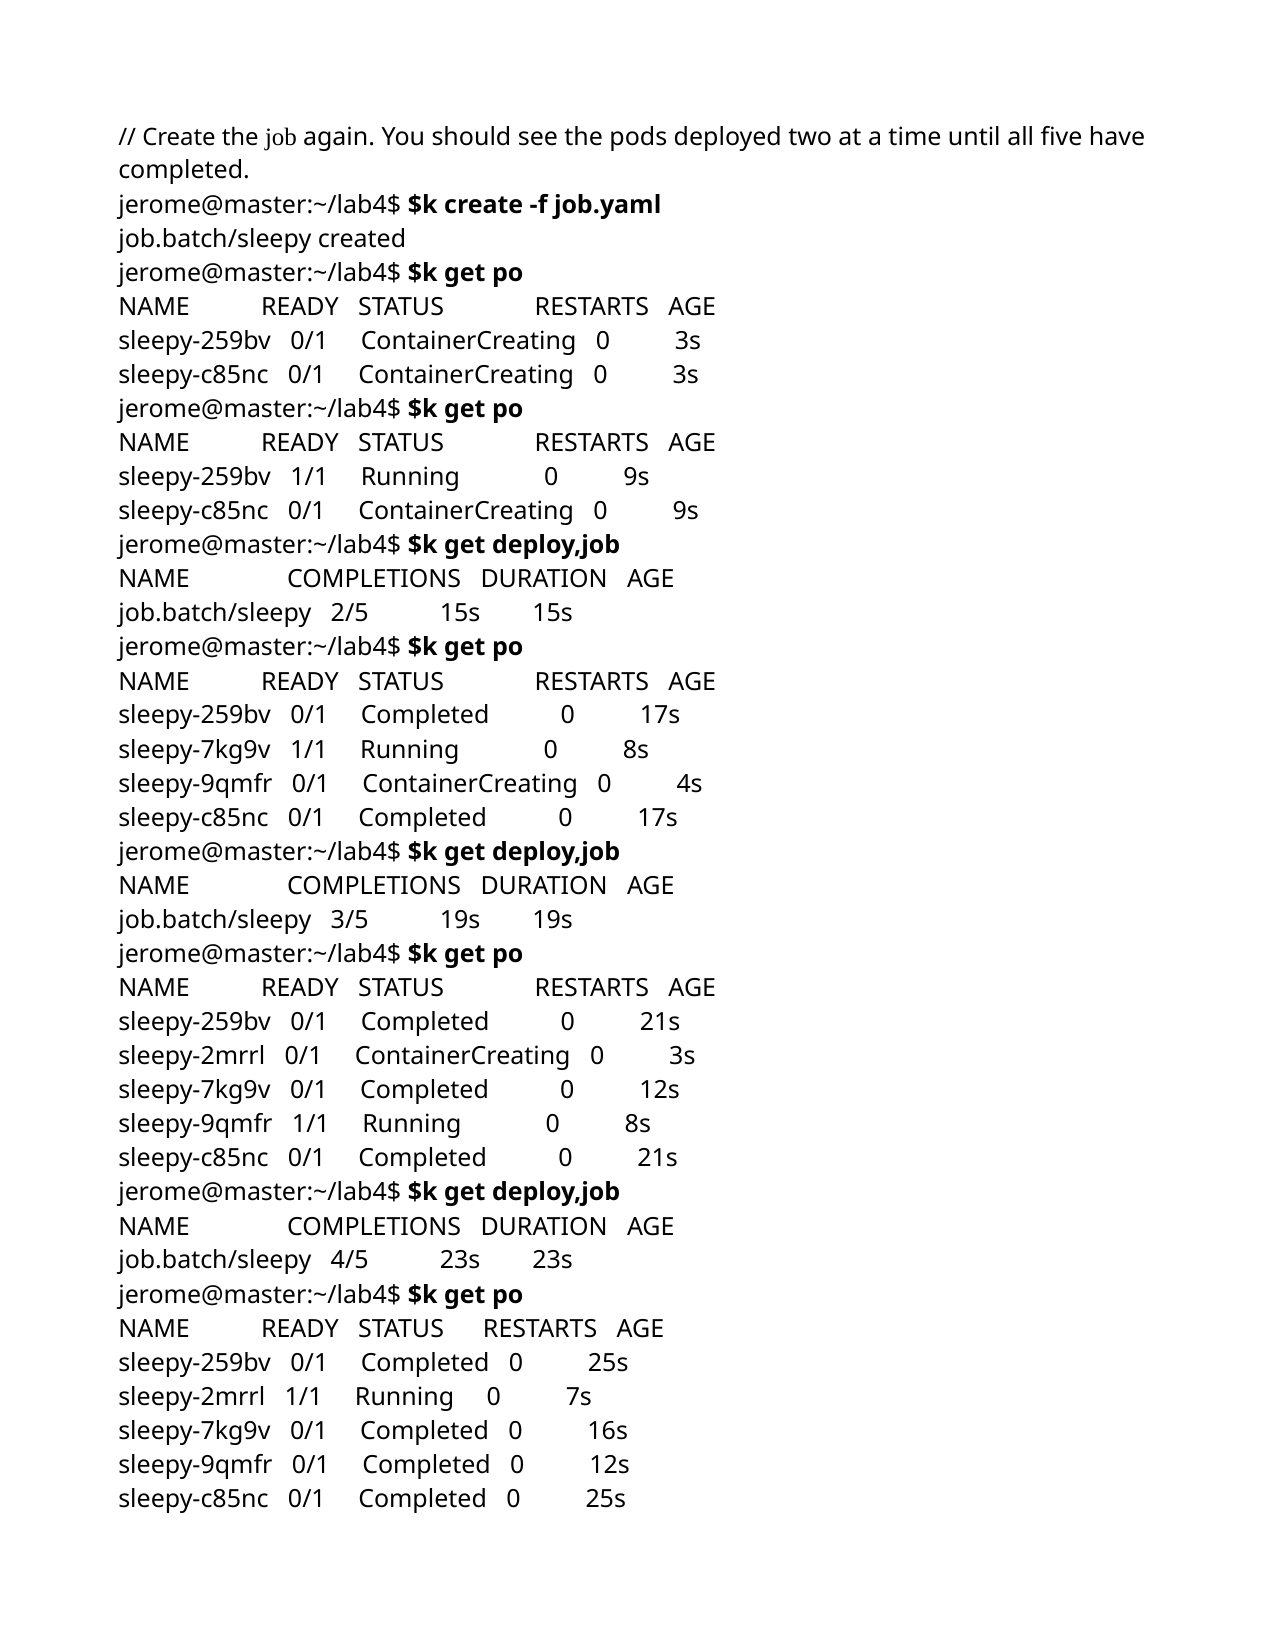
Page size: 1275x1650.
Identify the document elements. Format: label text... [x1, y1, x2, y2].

text sleepy-259bv 0/1 Completed 0 17s [118, 697, 1157, 731]
text job.batch/sleepy 3/5 19s 19s [118, 902, 1157, 936]
text sleepy-259bv 0/1 Completed 0 21s [118, 1004, 1157, 1038]
text NAME READY STATUS RESTARTS AGE [118, 288, 1157, 322]
text sleepy-259bv 0/1 Completed 0 25s [118, 1344, 1157, 1378]
text jerome@master:~/lab4$ $k get deploy,job [118, 1174, 1157, 1208]
text jerome@master:~/lab4$ $k get po [118, 936, 1157, 970]
text NAME COMPLETIONS DURATION AGE [118, 561, 1157, 595]
text sleepy-c85nc 0/1 Completed 0 17s [118, 799, 1157, 833]
text sleepy-259bv 0/1 ContainerCreating 0 3s [118, 322, 1157, 357]
text jerome@master:~/lab4$ $k get deploy,job [118, 527, 1157, 561]
text NAME READY STATUS RESTARTS AGE [118, 425, 1157, 459]
text sleepy-2mrrl 1/1 Running 0 7s [118, 1378, 1157, 1412]
text NAME READY STATUS RESTARTS AGE [118, 970, 1157, 1004]
text sleepy-c85nc 0/1 Completed 0 25s [118, 1481, 1157, 1515]
text sleepy-7kg9v 0/1 Completed 0 12s [118, 1072, 1157, 1106]
text jerome@master:~/lab4$ $k get deploy,job [118, 833, 1157, 867]
text sleepy-7kg9v 1/1 Running 0 8s [118, 731, 1157, 765]
text jerome@master:~/lab4$ $k get po [118, 254, 1157, 288]
text NAME COMPLETIONS DURATION AGE [118, 1208, 1157, 1242]
text jerome@master:~/lab4$ $k get po [118, 391, 1157, 425]
text sleepy-2mrrl 0/1 ContainerCreating 0 3s [118, 1038, 1157, 1072]
text sleepy-7kg9v 0/1 Completed 0 16s [118, 1412, 1157, 1447]
text sleepy-c85nc 0/1 ContainerCreating 0 9s [118, 493, 1157, 527]
text jerome@master:~/lab4$ $k get po [118, 629, 1157, 663]
text sleepy-9qmfr 0/1 ContainerCreating 0 4s [118, 765, 1157, 799]
text sleepy-c85nc 0/1 ContainerCreating 0 3s [118, 357, 1157, 391]
text NAME READY STATUS RESTARTS AGE [118, 663, 1157, 697]
text job.batch/sleepy 4/5 23s 23s [118, 1242, 1157, 1276]
text // Create the job again. You should see the pods deployed two at a time until all five have completed. [118, 118, 1157, 186]
text sleepy-9qmfr 1/1 Running 0 8s [118, 1106, 1157, 1140]
text job.batch/sleepy 2/5 15s 15s [118, 595, 1157, 629]
text sleepy-9qmfr 0/1 Completed 0 12s [118, 1447, 1157, 1481]
text NAME READY STATUS RESTARTS AGE [118, 1310, 1157, 1344]
text NAME COMPLETIONS DURATION AGE [118, 867, 1157, 902]
text job.batch/sleepy created [118, 220, 1157, 254]
text sleepy-c85nc 0/1 Completed 0 21s [118, 1140, 1157, 1174]
text sleepy-259bv 1/1 Running 0 9s [118, 459, 1157, 493]
text jerome@master:~/lab4$ $k create -f job.yaml [118, 186, 1157, 220]
text jerome@master:~/lab4$ $k get po [118, 1276, 1157, 1310]
